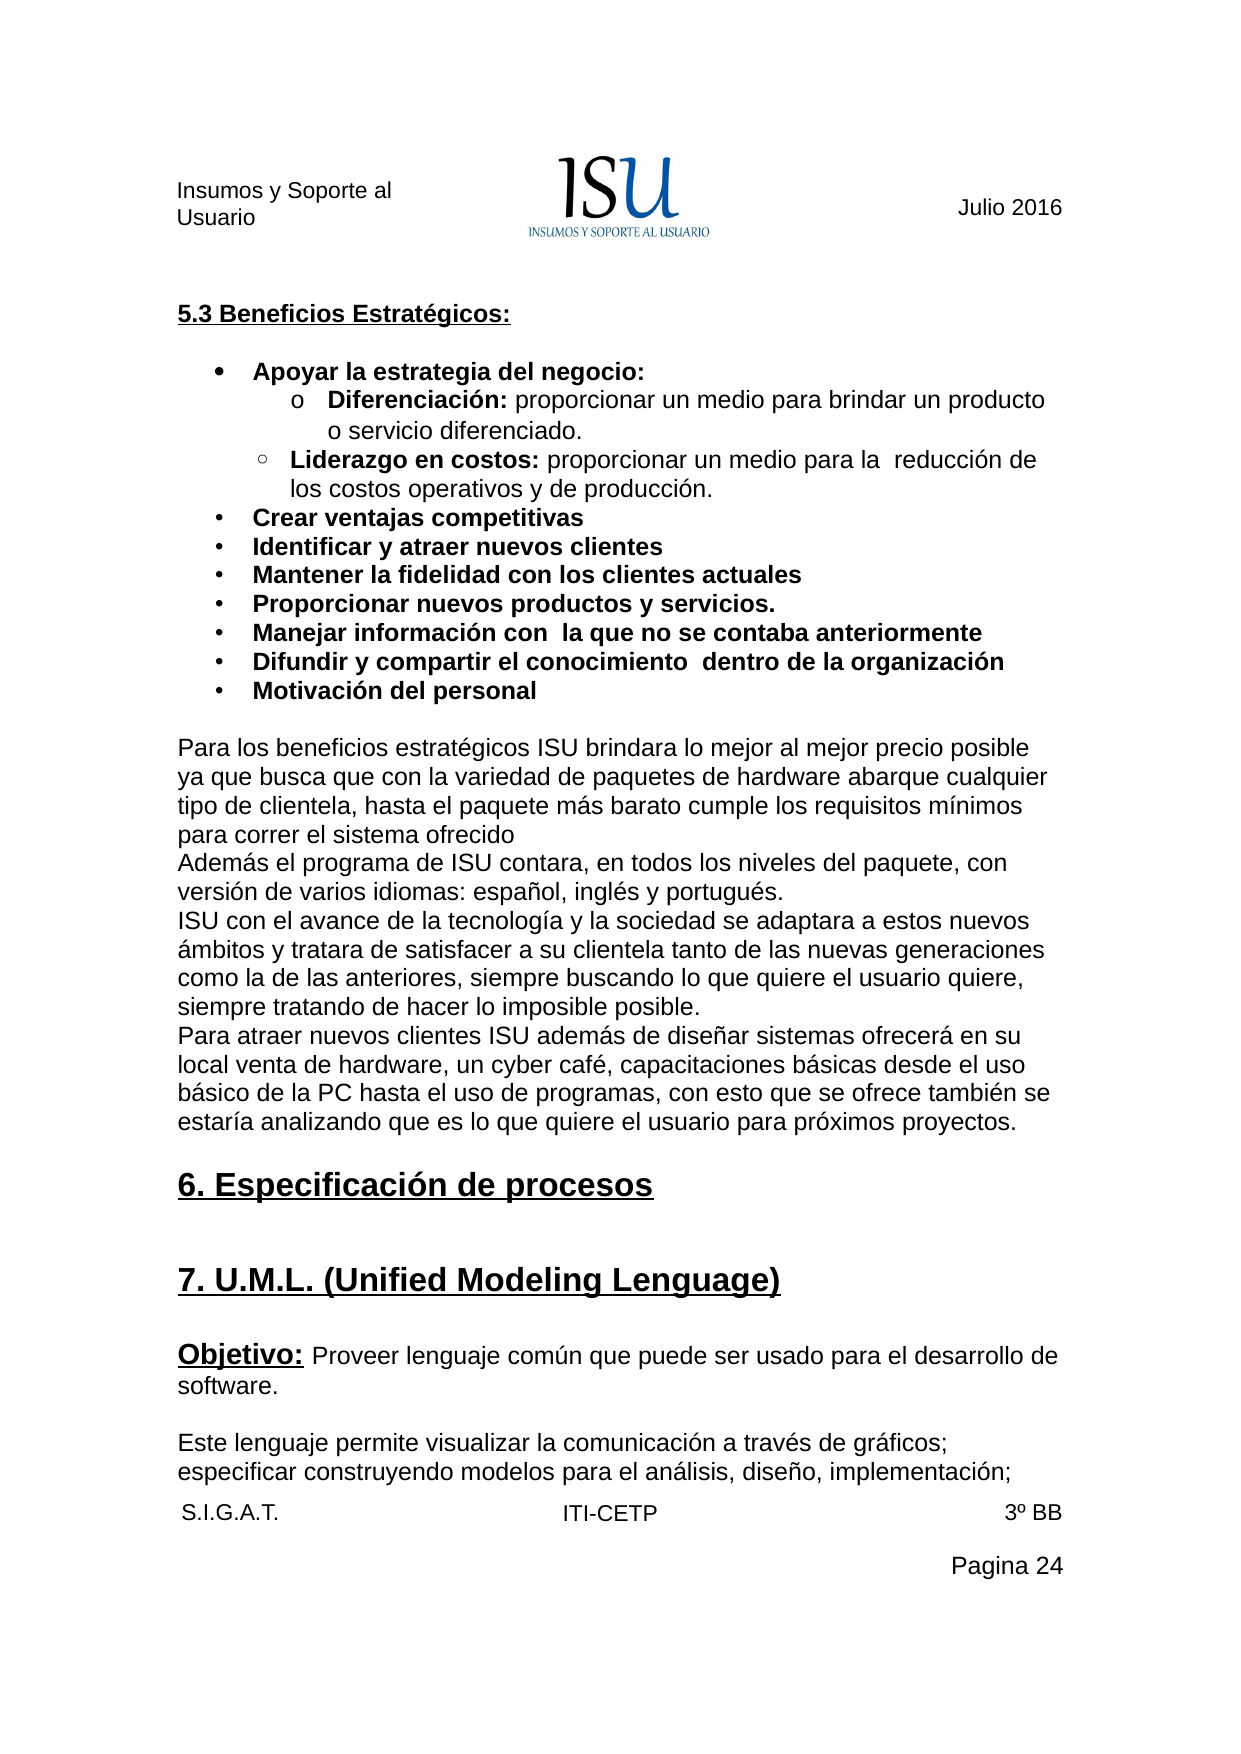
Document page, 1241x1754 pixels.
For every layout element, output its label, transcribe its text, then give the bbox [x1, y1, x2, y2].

text ISU con el avance de la tecnología y la sociedad se adaptara a estos nuevos ámbitos y tratara de satisfacer a su clientela tanto de las nuevas generaciones como la de las anteriores, siempre buscando lo que quiere el usuario quiere, siempre tratando de hacer lo imposible posible. [177, 906, 1063, 1021]
list Motivación del personal [215, 676, 1063, 704]
list Apoyar la estrategia del negocio: [215, 356, 1063, 385]
text Este lenguaje permite visualizar la comunicación a través de gráficos; especificar construyendo modelos para el análisis, diseño, implementación; [177, 1428, 1063, 1486]
text Para atraer nuevos clientes ISU además de diseñar sistemas ofrecerá en su local venta de hardware, un cyber café, capacitaciones básicas desde el uso básico de la PC hasta el uso de programas, con esto que se ofrece también se estaría analizando que es lo que quiere el usuario para próximos proyectos. [177, 1021, 1063, 1136]
picture [517, 138, 723, 252]
list Difundir y compartir el conocimiento dentro de la organización [215, 647, 1063, 676]
text 6. Especificación de procesos [177, 1164, 1063, 1203]
text Objetivo: Proveer lenguaje común que puede ser usado para el desarrollo de software. [177, 1337, 1063, 1400]
list Liderazgo en costos: proporcionar un medio para la reducción de los costos operativos y de producción. [252, 445, 1063, 503]
list Mantener la fidelidad con los clientes actuales [215, 560, 1063, 589]
text 5.3 Beneficios Estratégicos: [177, 299, 1063, 328]
text Para los beneficios estratégicos ISU brindara lo mejor al mejor precio posible ya que busca que con la variedad de paquetes de hardware abarque cualquier tipo de clientela, hasta el paquete más barato cumple los requisitos mínimos para correr el sistema ofrecido [177, 733, 1063, 848]
text 7. U.M.L. (Unified Modeling Lenguage) [177, 1261, 1063, 1299]
list Identificar y atraer nuevos clientes [215, 531, 1063, 560]
list Crear ventajas competitivas [215, 503, 1063, 531]
list Diferenciación: proporcionar un medio para brindar un producto o servicio diferenciado. [290, 385, 1063, 445]
list Proporcionar nuevos productos y servicios. [215, 589, 1063, 618]
text Además el programa de ISU contara, en todos los niveles del paquete, con versión de varios idiomas: español, inglés y portugués. [177, 848, 1063, 906]
list Manejar información con la que no se contaba anteriormente [215, 618, 1063, 647]
